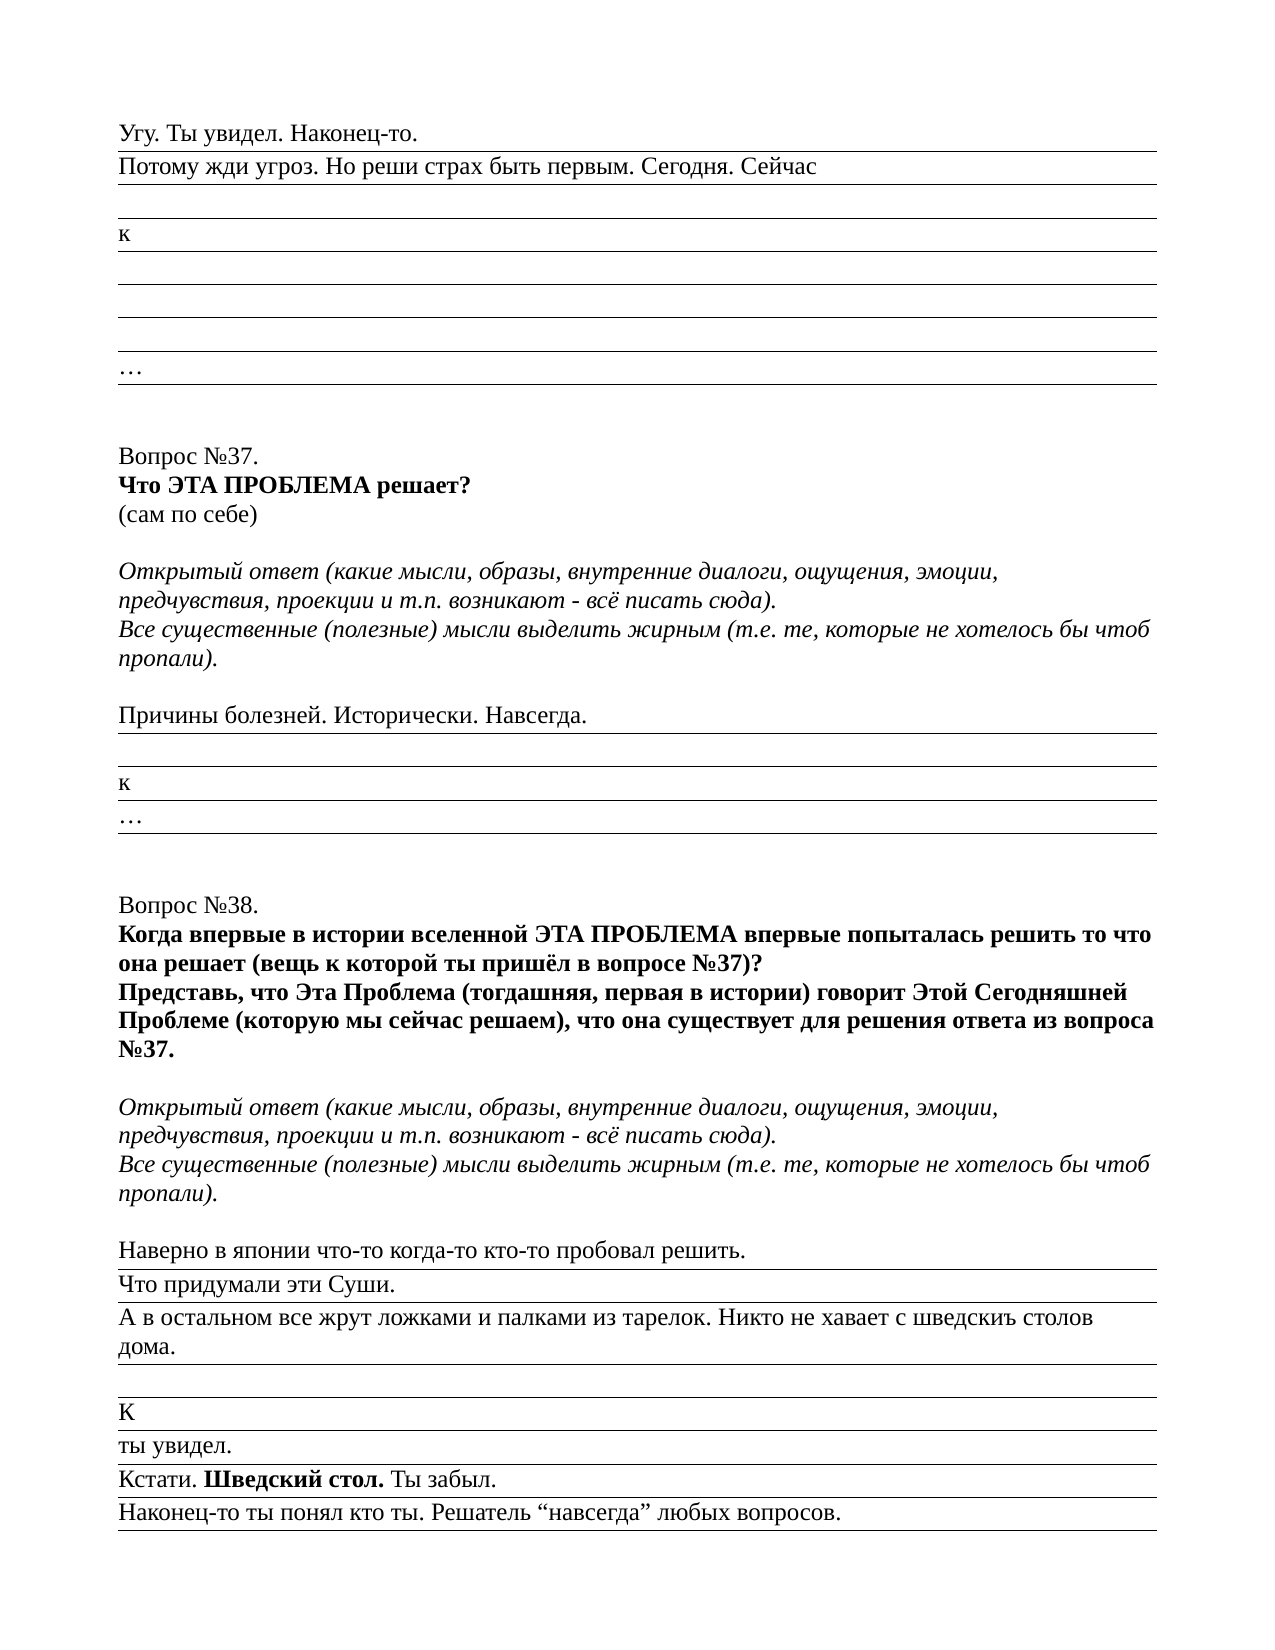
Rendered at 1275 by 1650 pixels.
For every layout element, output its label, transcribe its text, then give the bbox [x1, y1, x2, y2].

text Открытый ответ (какие мысли, образы, внутренние диалоги, ощущения, эмоции, предчувствия, проекции и т.п. возникают - всё писать сюда). [118, 1092, 1157, 1149]
text к [118, 767, 1157, 800]
text Когда впервые в истории вселенной ЭТА ПРОБЛЕМА впервые попыталась решить то что она решает (вещь к которой ты пришёл в вопросе №37)? [118, 919, 1157, 977]
text Наверно в японии что-то когда-то кто-то пробовал решить. [118, 1236, 1157, 1269]
text Все существенные (полезные) мысли выделить жирным (т.е. те, которые не хотелось бы чтоб пропали). [118, 614, 1157, 671]
text Потому жди угроз. Но реши страх быть первым. Сегодня. Сейчас [118, 152, 1157, 184]
text Причины болезней. Исторически. Навсегда. [118, 700, 1157, 733]
text Угу. Ты увидел. Наконец-то. [118, 118, 1157, 151]
text А в остальном все жрут ложками и палками из тарелок. Никто не хавает с шведскиъ столов дома. [118, 1303, 1157, 1364]
text ты увидел. [118, 1431, 1157, 1464]
text Вопрос №37. [118, 441, 1157, 470]
text Вопрос №38. [118, 891, 1157, 919]
text … [118, 801, 1157, 833]
text Открытый ответ (какие мысли, образы, внутренние диалоги, ощущения, эмоции, предчувствия, проекции и т.п. возникают - всё писать сюда). [118, 556, 1157, 614]
text … [118, 352, 1157, 384]
text Все существенные (полезные) мысли выделить жирным (т.е. те, которые не хотелось бы чтоб пропали). [118, 1149, 1157, 1207]
text Что ЭТА ПРОБЛЕМА решает? [118, 470, 1157, 499]
text Кстати. Шведский стол. Ты забыл. [118, 1465, 1157, 1497]
text к [118, 219, 1157, 251]
text (сам по себе) [118, 499, 1157, 528]
text К [118, 1398, 1157, 1430]
text Что придумали эти Суши. [118, 1270, 1157, 1302]
text Наконец-то ты понял кто ты. Решатель “навсегда” любых вопросов. [118, 1498, 1157, 1530]
text Представь, что Эта Проблема (тогдашняя, первая в истории) говорит Этой Сегодняшней Проблеме (которую мы сейчас решаем), что она существует для решения ответа из вопроса №37. [118, 977, 1157, 1063]
